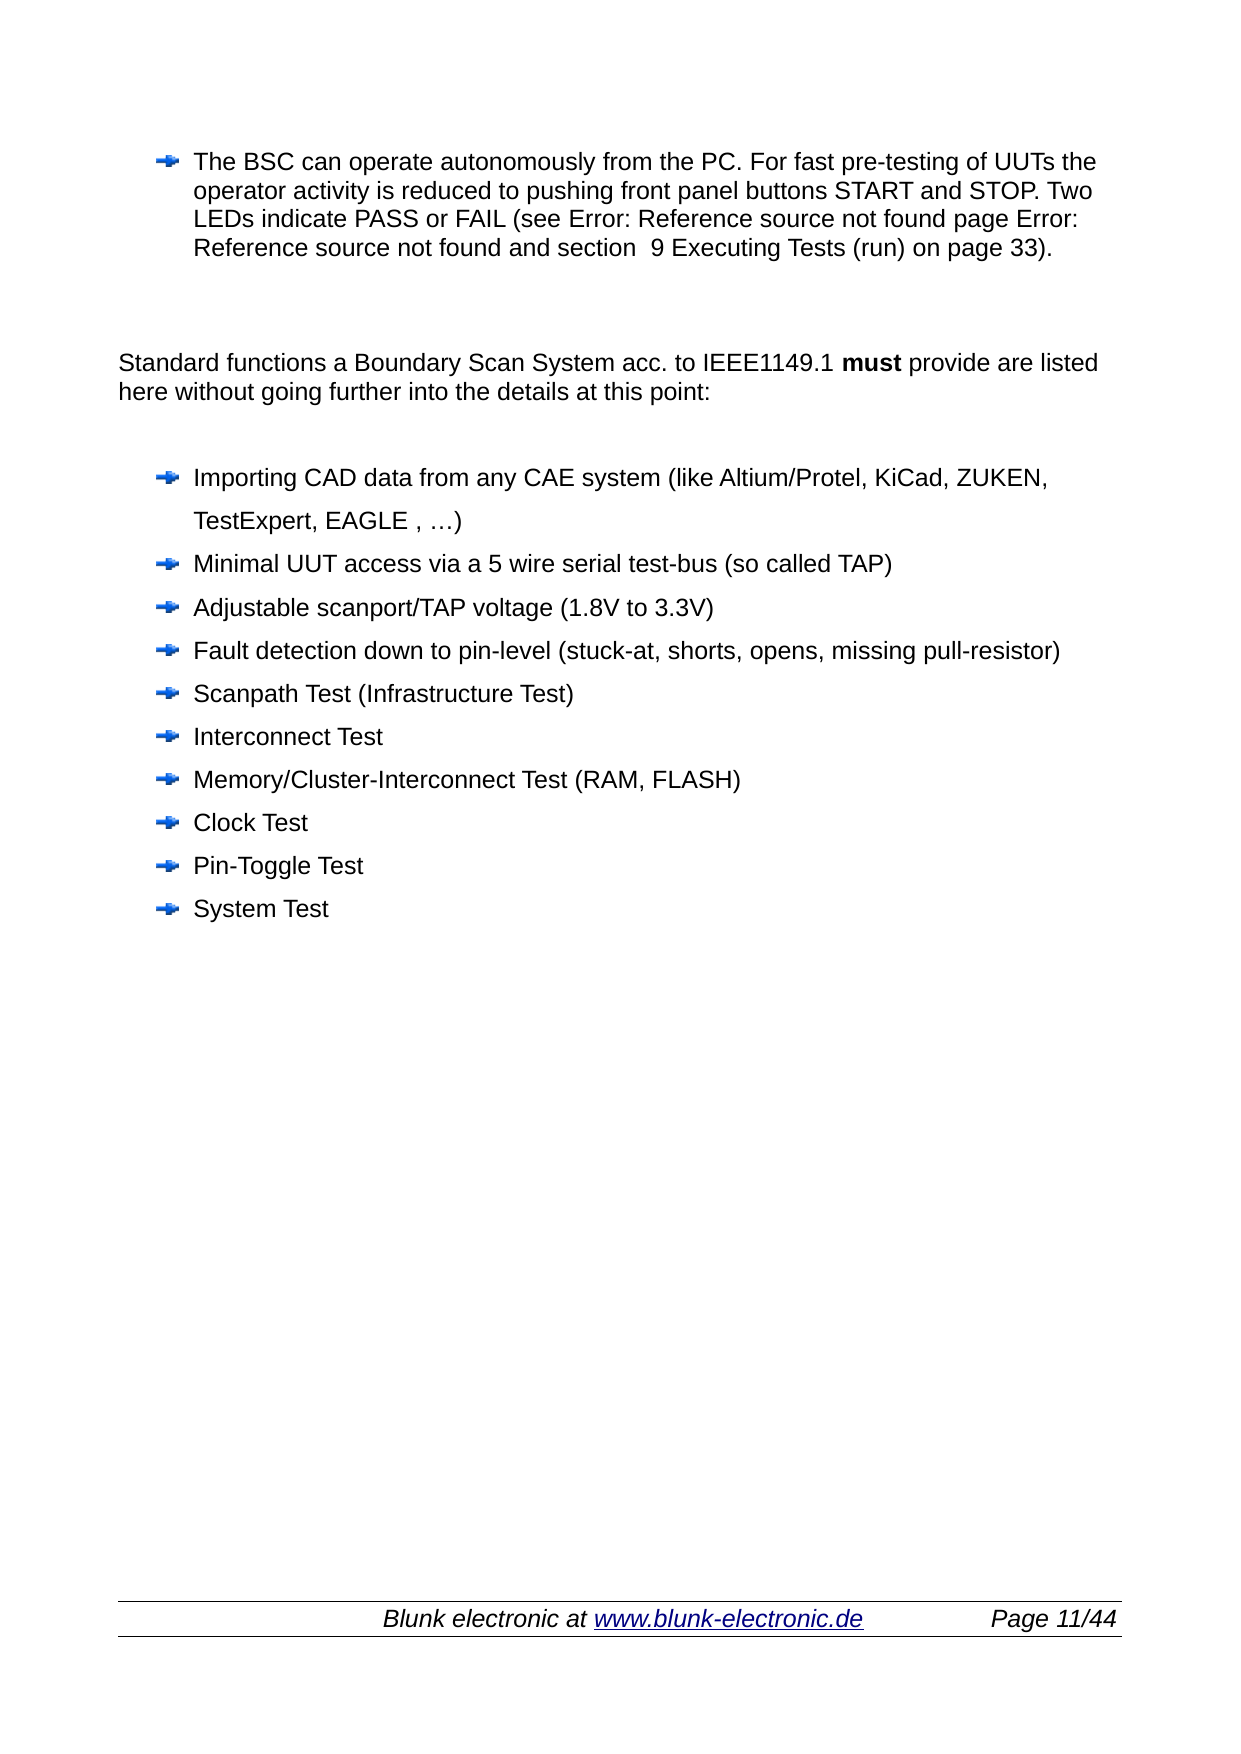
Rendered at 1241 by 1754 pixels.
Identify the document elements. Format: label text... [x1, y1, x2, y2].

text Standard functions a Boundary Scan System acc. to IEEE1149.1 must provide are listed here without going further into the details at this point: [118, 348, 1122, 406]
list Adjustable scanport/TAP voltage (1.8V to 3.3V) [156, 592, 1122, 621]
list Memory/Cluster-Interconnect Test (RAM, FLASH) [156, 765, 1122, 794]
picture [156, 730, 179, 742]
picture [156, 644, 179, 656]
list Interconnect Test [156, 722, 1122, 751]
list Importing CAD data from any CAE system (like Altium/Protel, KiCad, ZUKEN, TestExpert, EAGLE , …) [156, 463, 1122, 535]
picture [156, 687, 179, 699]
list The BSC can operate autonomously from the PC. For fast pre-testing of UUTs the operator activity is reduced to pushing front panel buttons START and STOP. Two LEDs indicate PASS or FAIL (see figure 8 page 14 and section 9 Executing Tests (run) on page 34). [156, 147, 1122, 262]
list Clock Test [156, 808, 1122, 837]
list Scanpath Test (Infrastructure Test) [156, 679, 1122, 707]
picture [156, 601, 179, 613]
picture [156, 558, 179, 570]
list Fault detection down to pin-level (stuck-at, shorts, opens, missing pull-resistor) [156, 636, 1122, 664]
picture [156, 860, 179, 872]
list System Test [156, 894, 1122, 923]
picture [156, 773, 179, 785]
picture [156, 903, 179, 915]
picture [156, 816, 179, 829]
list Pin-Toggle Test [156, 851, 1122, 880]
list Minimal UUT access via a 5 wire serial test-bus (so called TAP) [156, 549, 1122, 578]
picture [156, 155, 179, 167]
picture [156, 471, 179, 484]
